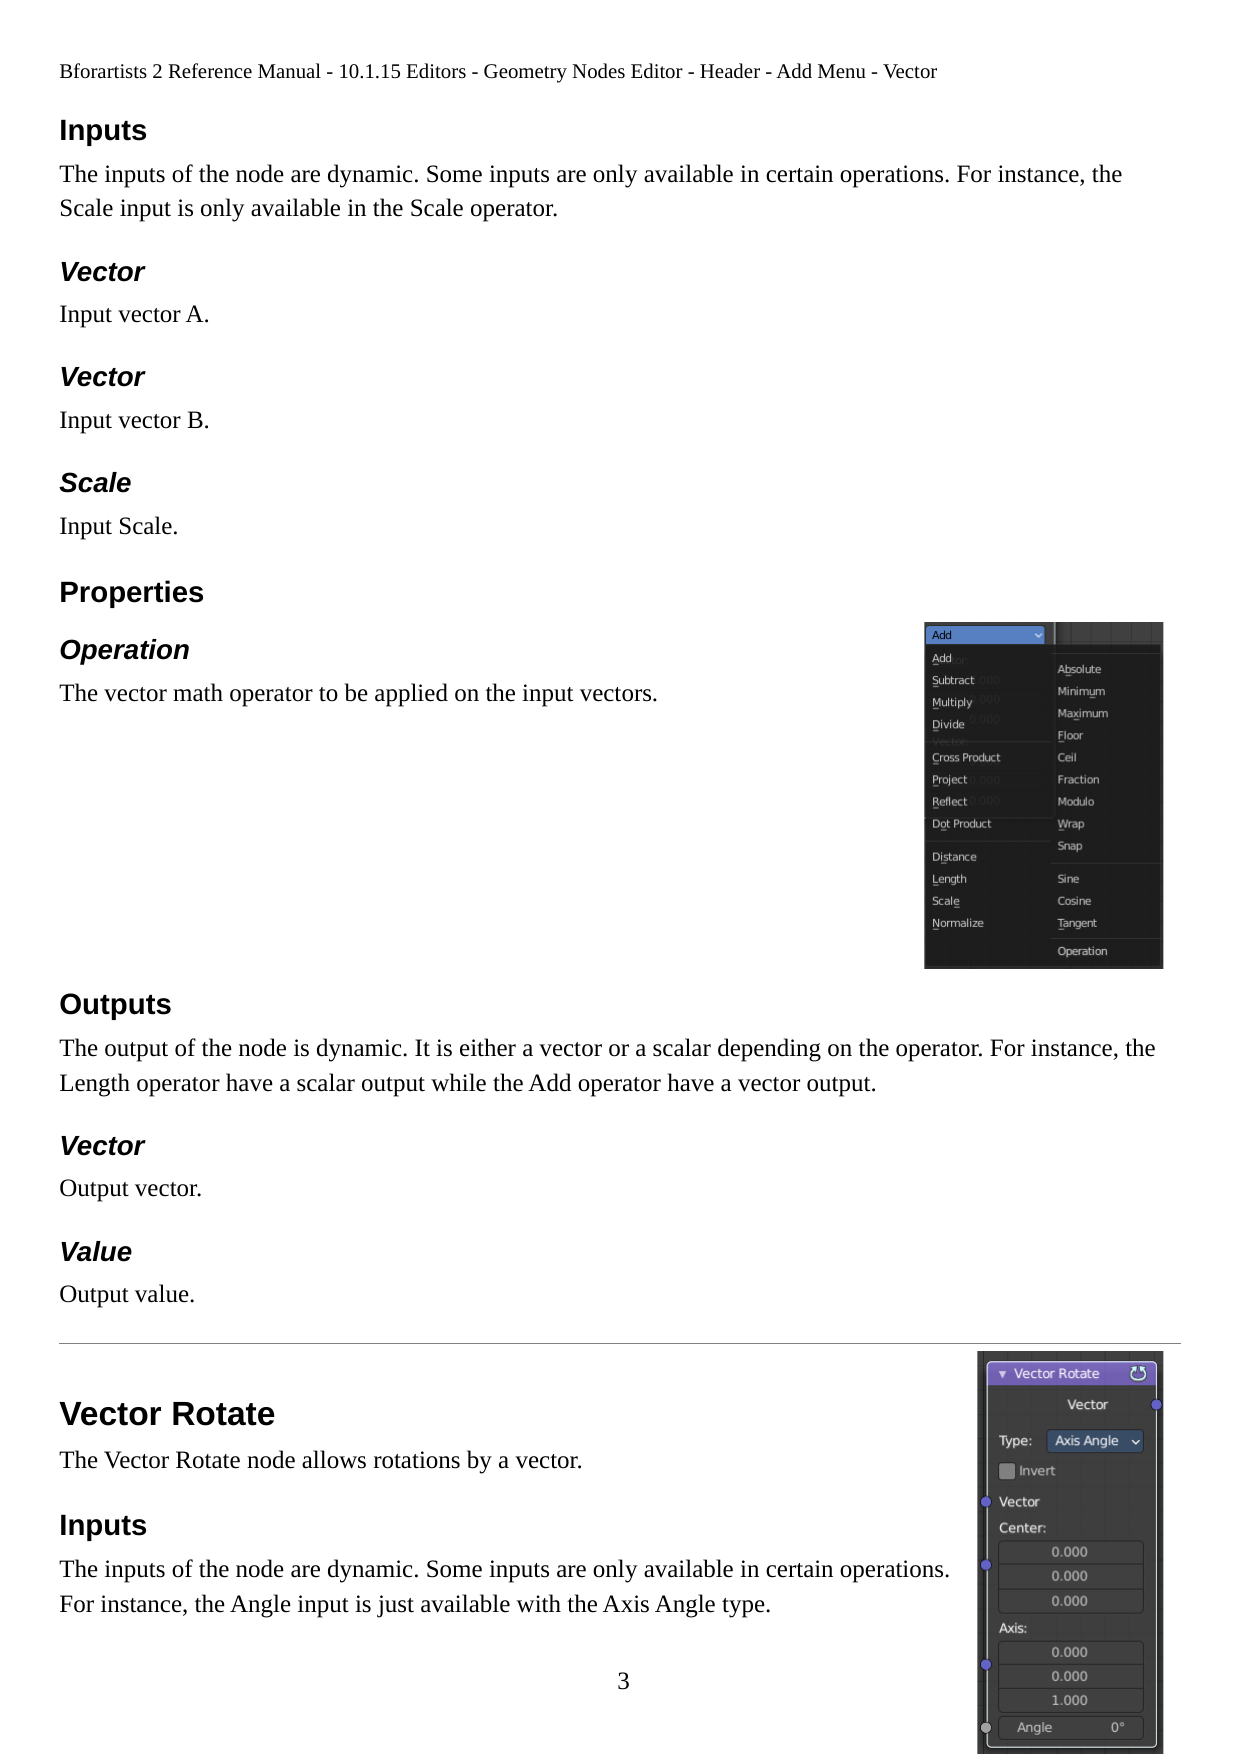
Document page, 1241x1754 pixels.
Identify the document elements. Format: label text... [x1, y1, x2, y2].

subtitle Vector [59, 1129, 1181, 1161]
text Input Scale. [59, 511, 1181, 540]
subtitle Value [59, 1235, 1181, 1267]
subtitle Scale [59, 467, 1181, 499]
picture [924, 622, 1164, 969]
text Output value. [59, 1279, 1181, 1308]
text Input vector B. [59, 405, 1181, 434]
subtitle Properties [59, 575, 1181, 608]
picture [977, 1351, 1164, 1754]
subtitle [1164, 1508, 1181, 1542]
subtitle Vector [59, 255, 1181, 287]
subtitle [1164, 1393, 1181, 1432]
subtitle Operation [59, 633, 924, 665]
text The inputs of the node are dynamic. Some inputs are only available in certain operations. For instance, the Scale input is only available in the Scale operator. [59, 159, 1181, 222]
subtitle Vector Rotate [59, 1393, 977, 1432]
subtitle Inputs [59, 1508, 977, 1542]
text The vector math operator to be applied on the input vectors. [59, 678, 924, 707]
text Output vector. [59, 1173, 1181, 1202]
subtitle Outputs [59, 987, 1181, 1021]
subtitle Inputs [59, 113, 1181, 146]
text The output of the node is dynamic. It is either a vector or a scalar depending on the operator. For instance, the Length operator have a scalar output while the Add operator have a vector output. [59, 1033, 1181, 1096]
text The inputs of the node are dynamic. Some inputs are only available in certain operations. For instance, the Angle input is just available with the Axis Angle type. [59, 1554, 977, 1618]
subtitle [1164, 633, 1181, 665]
text Input vector A. [59, 299, 1181, 328]
text The Vector Rotate node allows rotations by a vector. [59, 1445, 977, 1473]
subtitle Vector [59, 361, 1181, 393]
